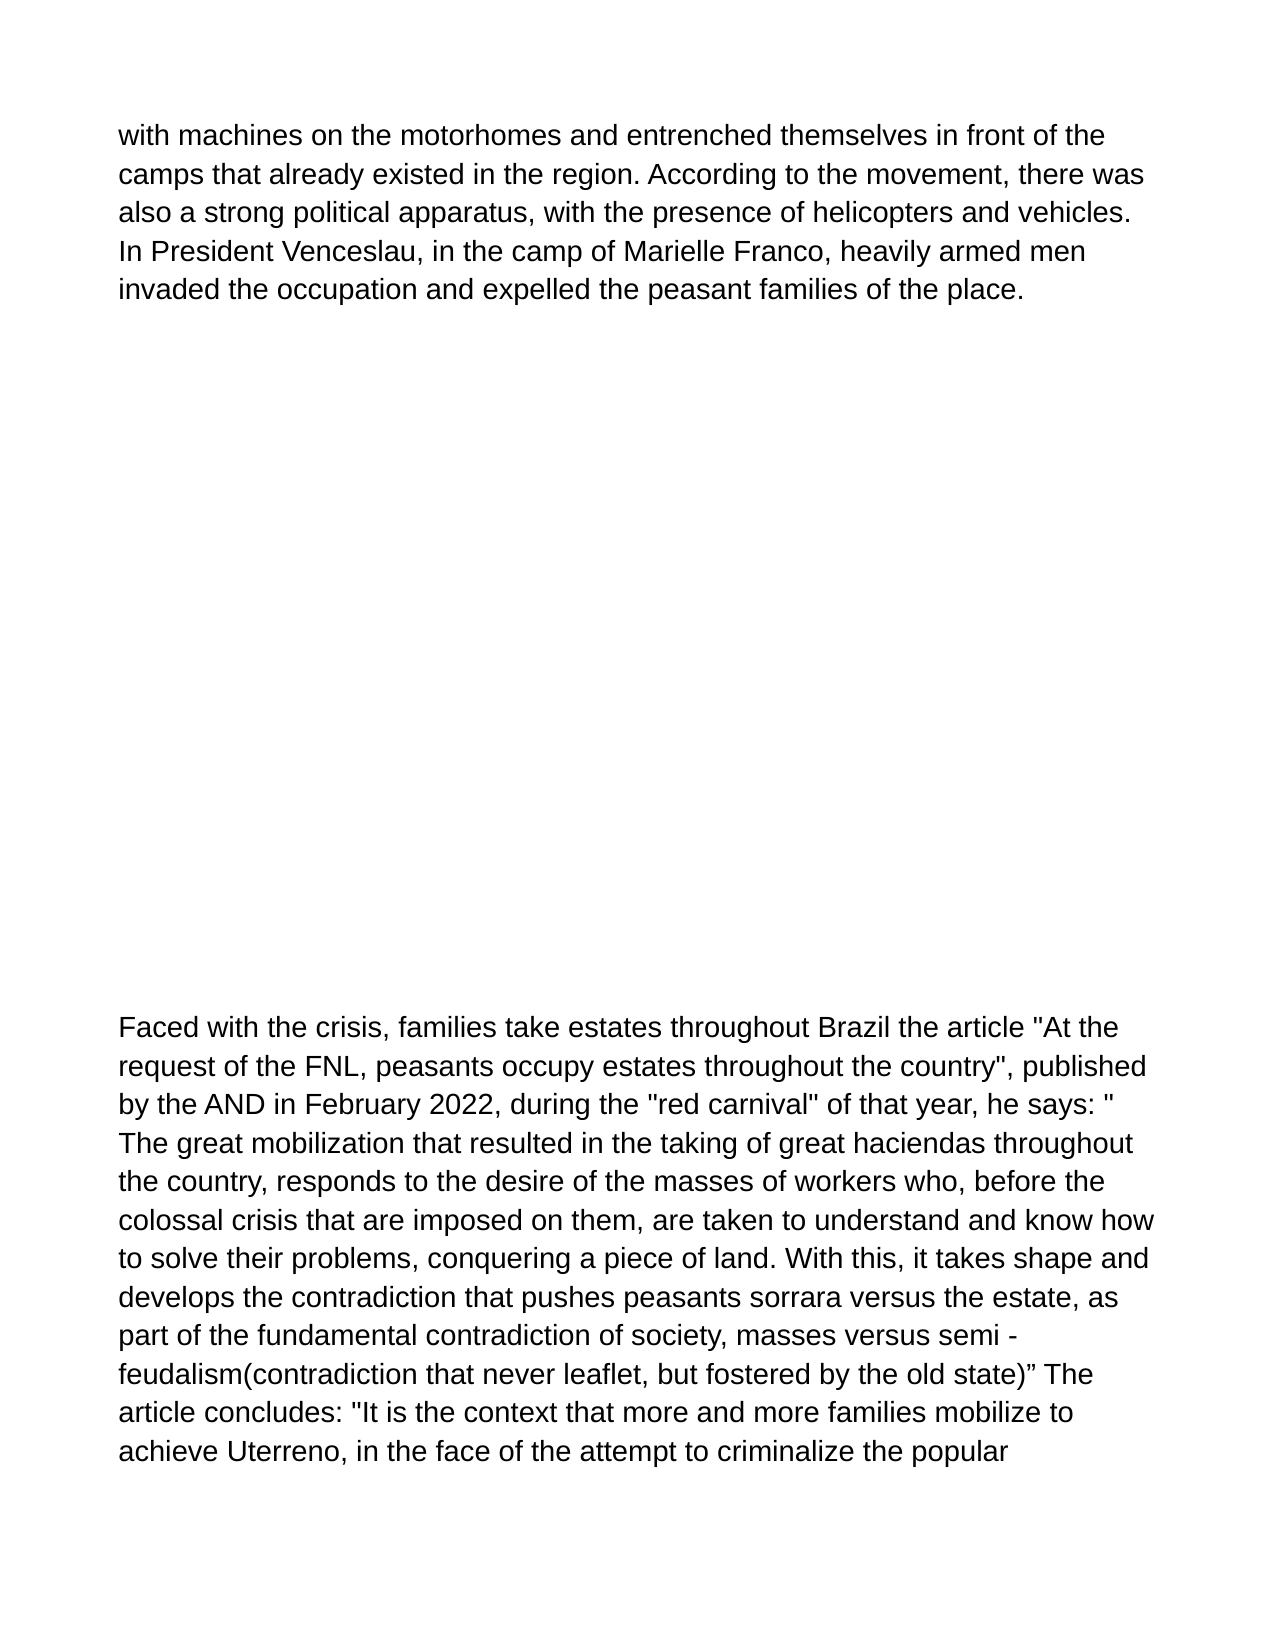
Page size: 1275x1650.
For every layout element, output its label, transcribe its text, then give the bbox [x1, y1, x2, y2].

text Faced with the crisis, families take estates throughout Brazil the article "At the request of the FNL, peasants occupy estates throughout the country", published by the AND in February 2022, during the "red carnival" of that year, he says: " The great mobilization that resulted in the taking of great haciendas throughout the country, responds to the desire of the masses of workers who, before the colossal crisis that are imposed on them, are taken to understand and know how to solve their problems, conquering a piece of land. With this, it takes shape and develops the contradiction that pushes peasants sorrara versus the estate, as part of the fundamental contradiction of society, masses versus semi -feudalism(contradiction that never leaflet, but fostered by the old state)” The article concludes: "It is the context that more and more families mobilize to achieve Uterreno, in the face of the attempt to criminalize the popular [118, 325, 1157, 1468]
text with machines on the motorhomes and entrenched themselves in front of the camps that already existed in the region. According to the movement, there was also a strong political apparatus, with the presence of helicopters and vehicles. In President Venceslau, in the camp of Marielle Franco, heavily armed men invaded the occupation and expelled the peasant families of the place. [118, 118, 1157, 306]
